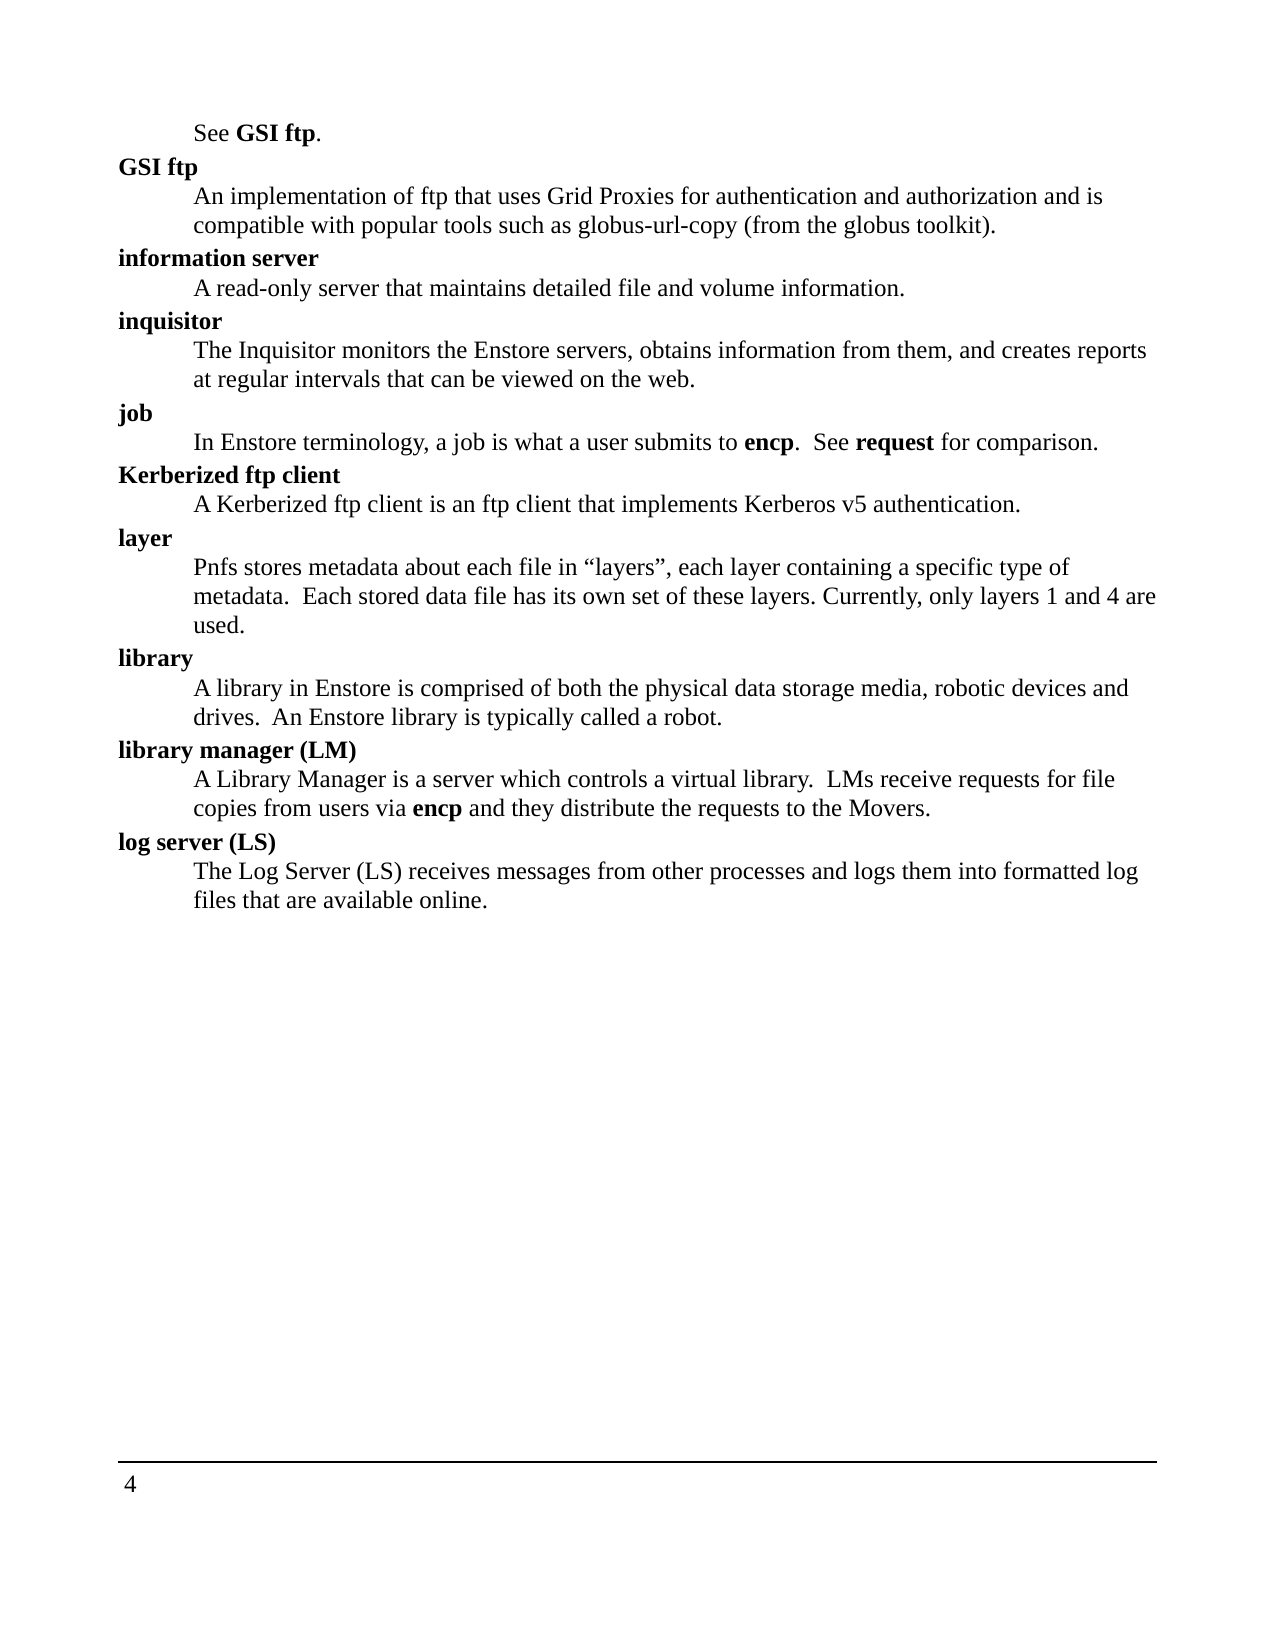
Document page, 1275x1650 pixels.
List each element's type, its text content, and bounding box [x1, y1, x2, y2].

text See GSI ftp. [193, 118, 1157, 147]
text GSI ftp [118, 151, 1157, 181]
text log server (LS) [118, 826, 1157, 856]
text inquisitor [118, 306, 1157, 335]
text A read-only server that maintains detailed file and volume information. [193, 272, 1157, 301]
text A Library Manager is a server which controls a virtual library. LMs receive requests for file copies from users via encp and they distribute the requests to the Movers. [193, 764, 1157, 822]
text library manager (LM) [118, 735, 1157, 764]
text Pnfs stores metadata about each file in “layers”, each layer containing a specific type of metadata. Each stored data file has its own set of these layers. Currently, only layers 1 and 4 are used. [193, 551, 1157, 639]
text The Inquisitor monitors the Enstore servers, obtains information from them, and creates reports at regular intervals that can be viewed on the web. [193, 335, 1157, 393]
text An implementation of ftp that uses Grid Proxies for authentication and authorization and is compatible with popular tools such as globus-url-copy (from the globus toolkit). [193, 181, 1157, 239]
text In Enstore terminology, a job is what a user submits to encp. See request for comparison. [193, 426, 1157, 456]
text layer [118, 522, 1157, 551]
text Kerberized ftp client [118, 460, 1157, 489]
text information server [118, 243, 1157, 272]
text A Kerberized ftp client is an ftp client that implements Kerberos v5 authentication. [193, 489, 1157, 518]
text A library in Enstore is comprised of both the physical data storage media, robotic devices and drives. An Enstore library is typically called a robot. [193, 672, 1157, 731]
text library [118, 643, 1157, 672]
text job [118, 397, 1157, 426]
text The Log Server (LS) receives messages from other processes and logs them into formatted log files that are available online. [193, 856, 1157, 914]
